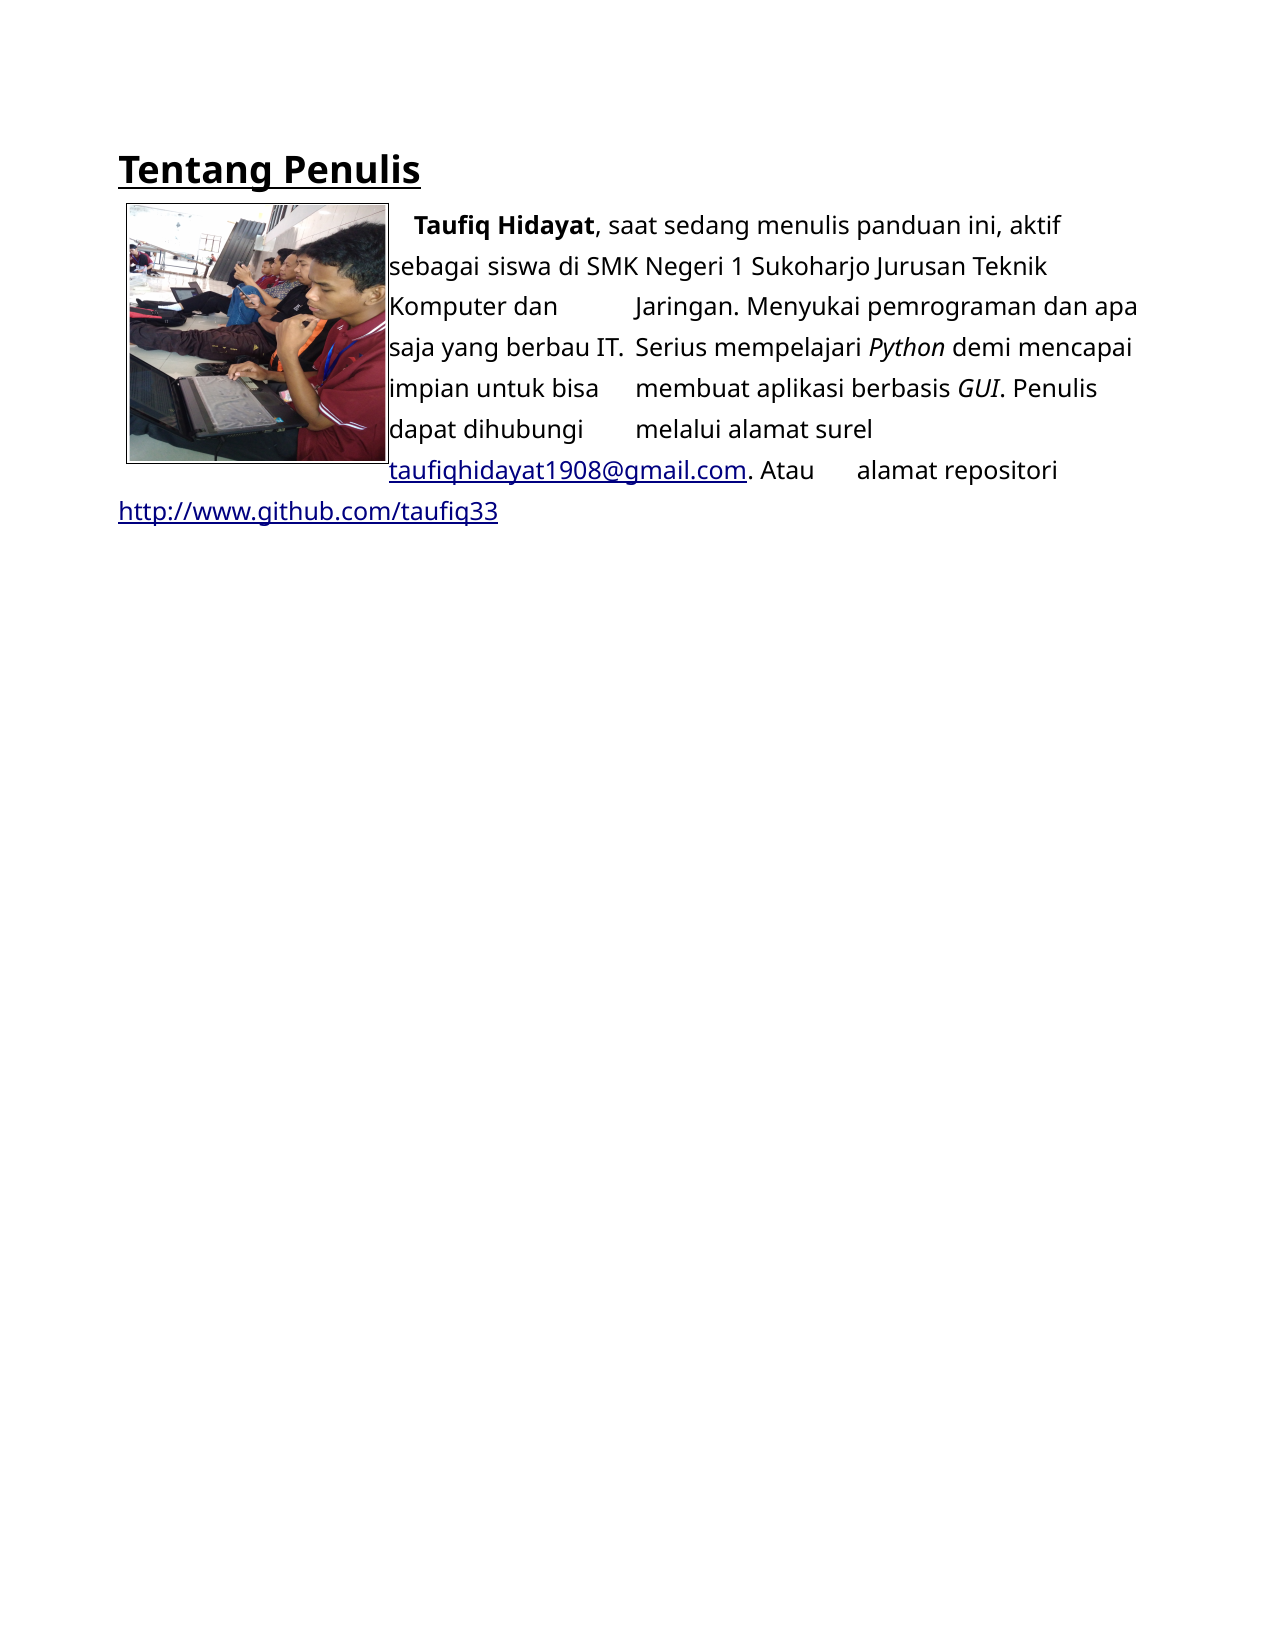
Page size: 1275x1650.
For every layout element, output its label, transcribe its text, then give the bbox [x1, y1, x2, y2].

text Taufiq Hidayat, saat sedang menulis panduan ini, aktif sebagai siswa di SMK Negeri 1 Sukoharjo Jurusan Teknik Komputer dan Jaringan. Menyukai pemrograman dan apa saja yang berbau IT. Serius mempelajari Python demi mencapai impian untuk bisa membuat aplikasi berbasis GUI. Penulis dapat dihubungi melalui alamat surel taufiqhidayat1908@gmail.com. Atau alamat repositori http://www.github.com/taufiq33 [118, 207, 1157, 527]
subtitle Tentang Penulis [118, 143, 1157, 195]
picture [129, 205, 386, 461]
